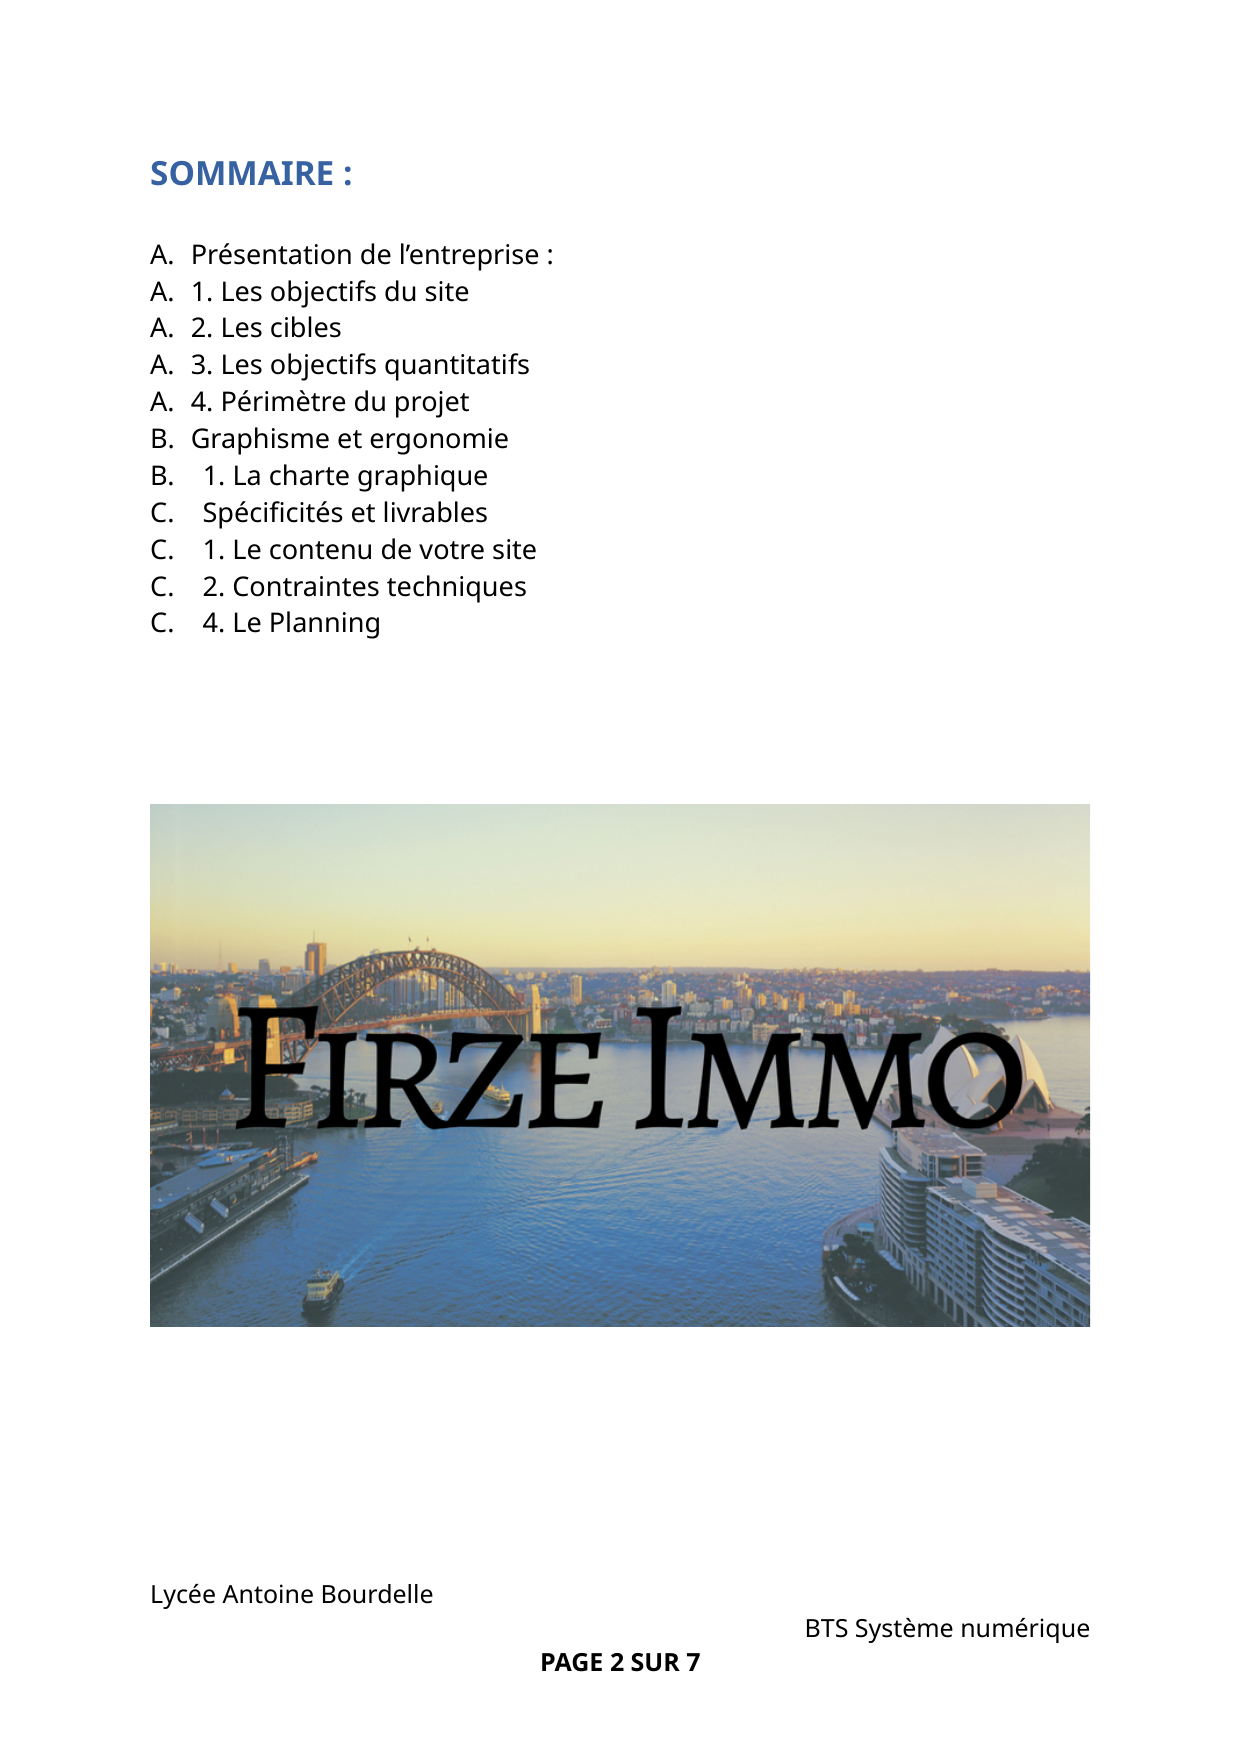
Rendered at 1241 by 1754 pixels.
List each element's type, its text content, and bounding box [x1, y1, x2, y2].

text C. 4. Le Planning [150, 604, 1090, 641]
picture [150, 804, 1091, 1327]
list 3. Les objectifs quantitatifs [150, 346, 1090, 383]
text C. 2. Contraintes techniques [150, 567, 1090, 604]
text C. 1. Le contenu de votre site [150, 530, 1090, 567]
subtitle Sommaire : [150, 150, 1090, 195]
text B. 1. La charte graphique [150, 456, 1090, 493]
list Graphisme et ergonomie [150, 419, 1090, 456]
list 4. Périmètre du projet [150, 383, 1090, 419]
list 2. Les cibles [150, 309, 1090, 346]
list 1. Les objectifs du site [150, 272, 1090, 309]
text C. Spécificités et livrables [150, 493, 1090, 530]
list Présentation de l’entreprise : [150, 235, 1090, 272]
